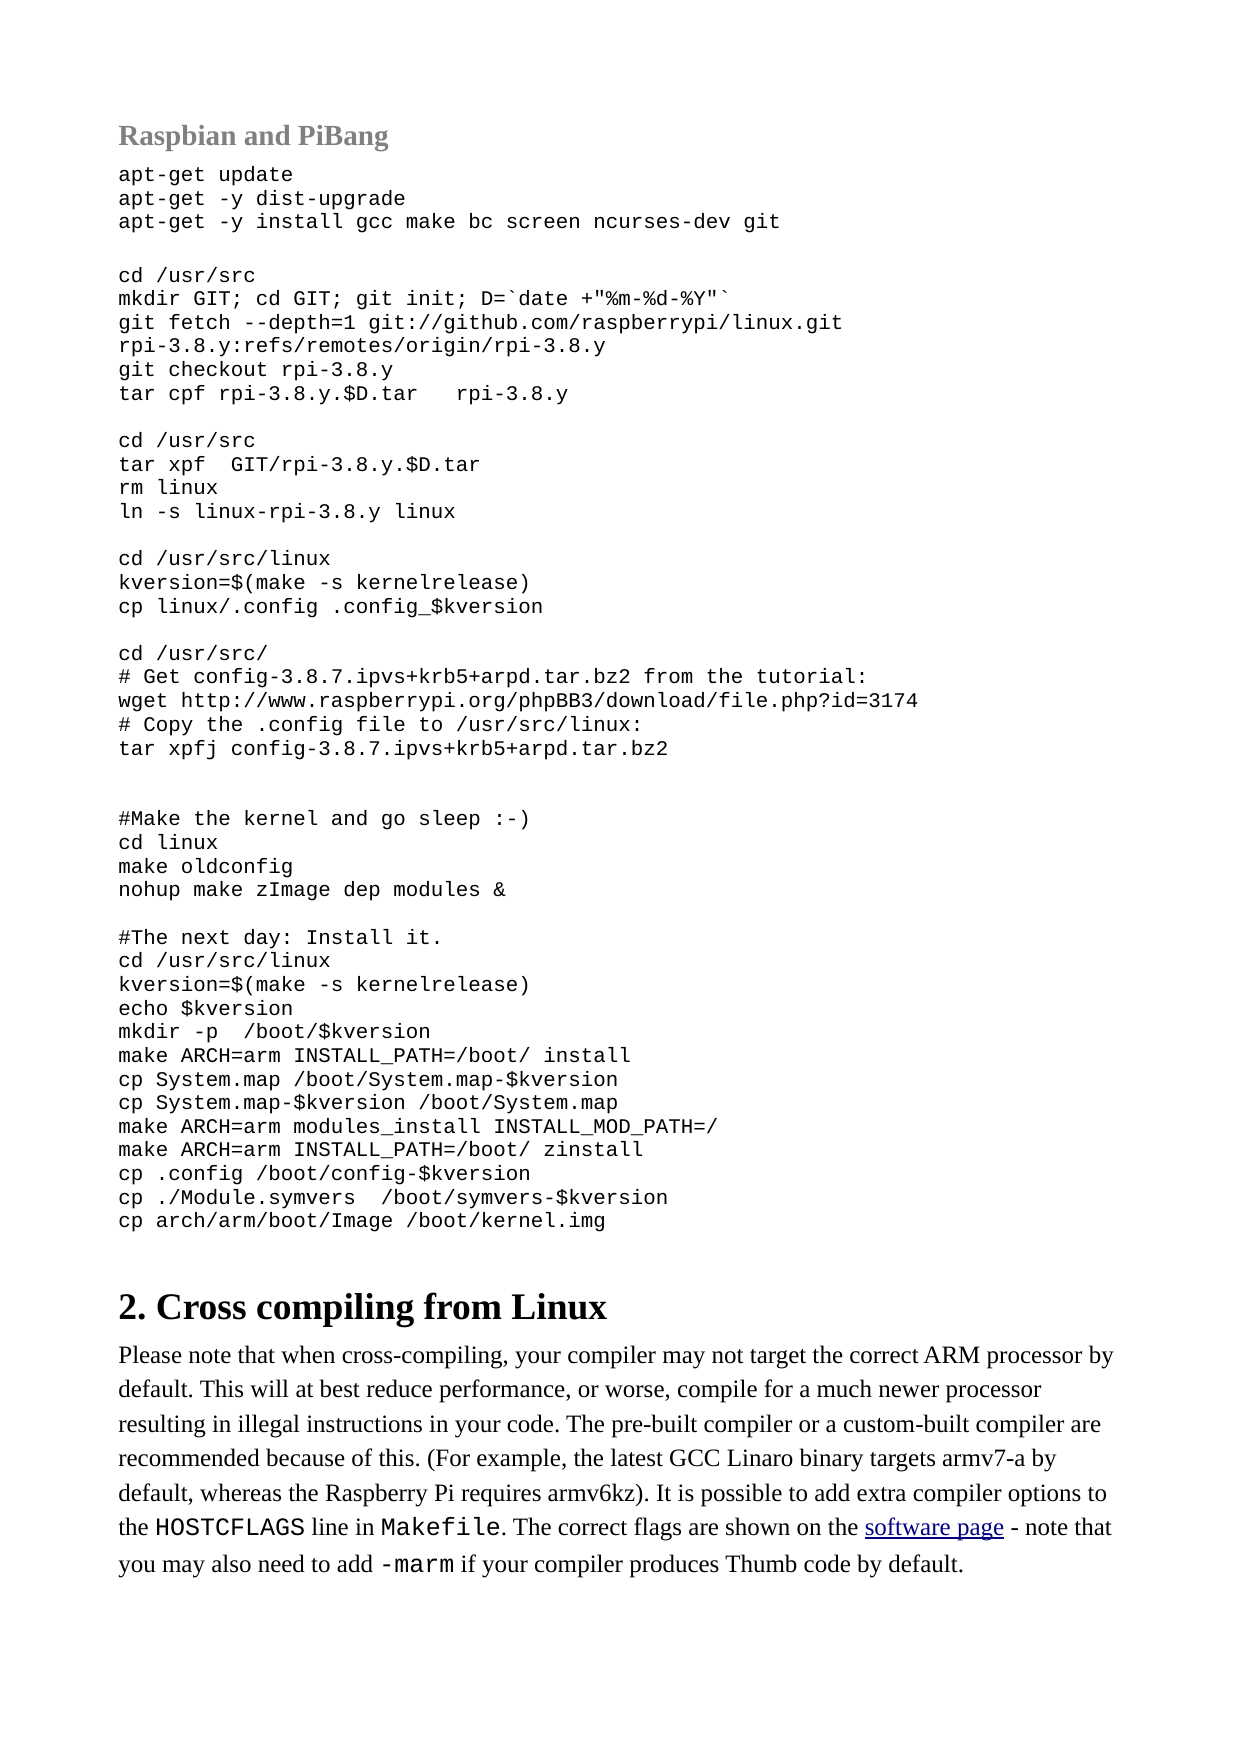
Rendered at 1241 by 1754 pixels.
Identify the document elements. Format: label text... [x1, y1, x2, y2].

text echo $kversion [118, 998, 1122, 1021]
text make ARCH=arm INSTALL_PATH=/boot/ zinstall [118, 1139, 1122, 1163]
text wget http://www.raspberrypi.org/phpBB3/download/file.php?id=3174 [118, 690, 1122, 714]
text rm linux [118, 477, 1122, 501]
text cp System.map-$kversion /boot/System.map [118, 1092, 1122, 1116]
text cd linux [118, 832, 1122, 856]
text cp .config /boot/config-$kversion [118, 1163, 1122, 1187]
text tar cpf rpi-3.8.y.$D.tar rpi-3.8.y [118, 383, 1122, 406]
text kversion=$(make -s kernelrelease) [118, 572, 1122, 596]
text nohup make zImage dep modules & [118, 879, 1122, 903]
text cd /usr/src/ [118, 643, 1122, 667]
text tar xpfj config-3.8.7.ipvs+krb5+arpd.tar.bz2 [118, 737, 1122, 761]
text cd /usr/src [118, 430, 1122, 454]
text # Copy the .config file to /usr/src/linux: [118, 714, 1122, 737]
text cp linux/.config .config_$kversion [118, 596, 1122, 619]
text apt-get -y dist-upgrade [118, 188, 1122, 211]
text #Make the kernel and go sleep :-) [118, 808, 1122, 832]
text make ARCH=arm INSTALL_PATH=/boot/ install [118, 1045, 1122, 1068]
text ln -s linux-rpi-3.8.y linux [118, 501, 1122, 525]
text Please note that when cross-compiling, your compiler may not target the correct ARM processor by default. This will at best reduce performance, or worse, compile for a much newer processor resulting in illegal instructions in your code. The pre-built compiler or a custom-built compiler are recommended because of this. (For example, the latest GCC Linaro binary targets armv7-a by default, whereas the Raspberry Pi requires armv6kz). It is possible to add extra compiler options to the HOSTCFLAGS line in Makefile. The correct flags are shown on the software page - note that you may also need to add -marm if your compiler produces Thumb code by default. [118, 1340, 1122, 1580]
text #The next day: Install it. [118, 927, 1122, 950]
text cp arch/arm/boot/Image /boot/kernel.img [118, 1210, 1122, 1234]
text cd /usr/src/linux [118, 950, 1122, 974]
text make ARCH=arm modules_install INSTALL_MOD_PATH=/ [118, 1116, 1122, 1139]
subtitle 2. Cross compiling from Linux [118, 1284, 1122, 1327]
text git checkout rpi-3.8.y [118, 359, 1122, 383]
text cd /usr/src/linux [118, 548, 1122, 572]
text # Get config-3.8.7.ipvs+krb5+arpd.tar.bz2 from the tutorial: [118, 667, 1122, 690]
text apt-get -y install gcc make bc screen ncurses-dev git [118, 211, 1122, 235]
text git fetch --depth=1 git://github.com/raspberrypi/linux.git rpi-3.8.y:refs/remotes/origin/rpi-3.8.y [118, 312, 1122, 359]
text mkdir -p /boot/$kversion [118, 1021, 1122, 1045]
text tar xpf GIT/rpi-3.8.y.$D.tar [118, 454, 1122, 477]
subtitle Raspbian and PiBang [118, 118, 1122, 152]
text kversion=$(make -s kernelrelease) [118, 974, 1122, 998]
text cp System.map /boot/System.map-$kversion [118, 1068, 1122, 1092]
text cd /usr/src [118, 264, 1122, 288]
text cp ./Module.symvers /boot/symvers-$kversion [118, 1187, 1122, 1210]
text make oldconfig [118, 856, 1122, 879]
text apt-get update [118, 164, 1122, 188]
text mkdir GIT; cd GIT; git init; D=`date +"%m-%d-%Y"` [118, 288, 1122, 312]
